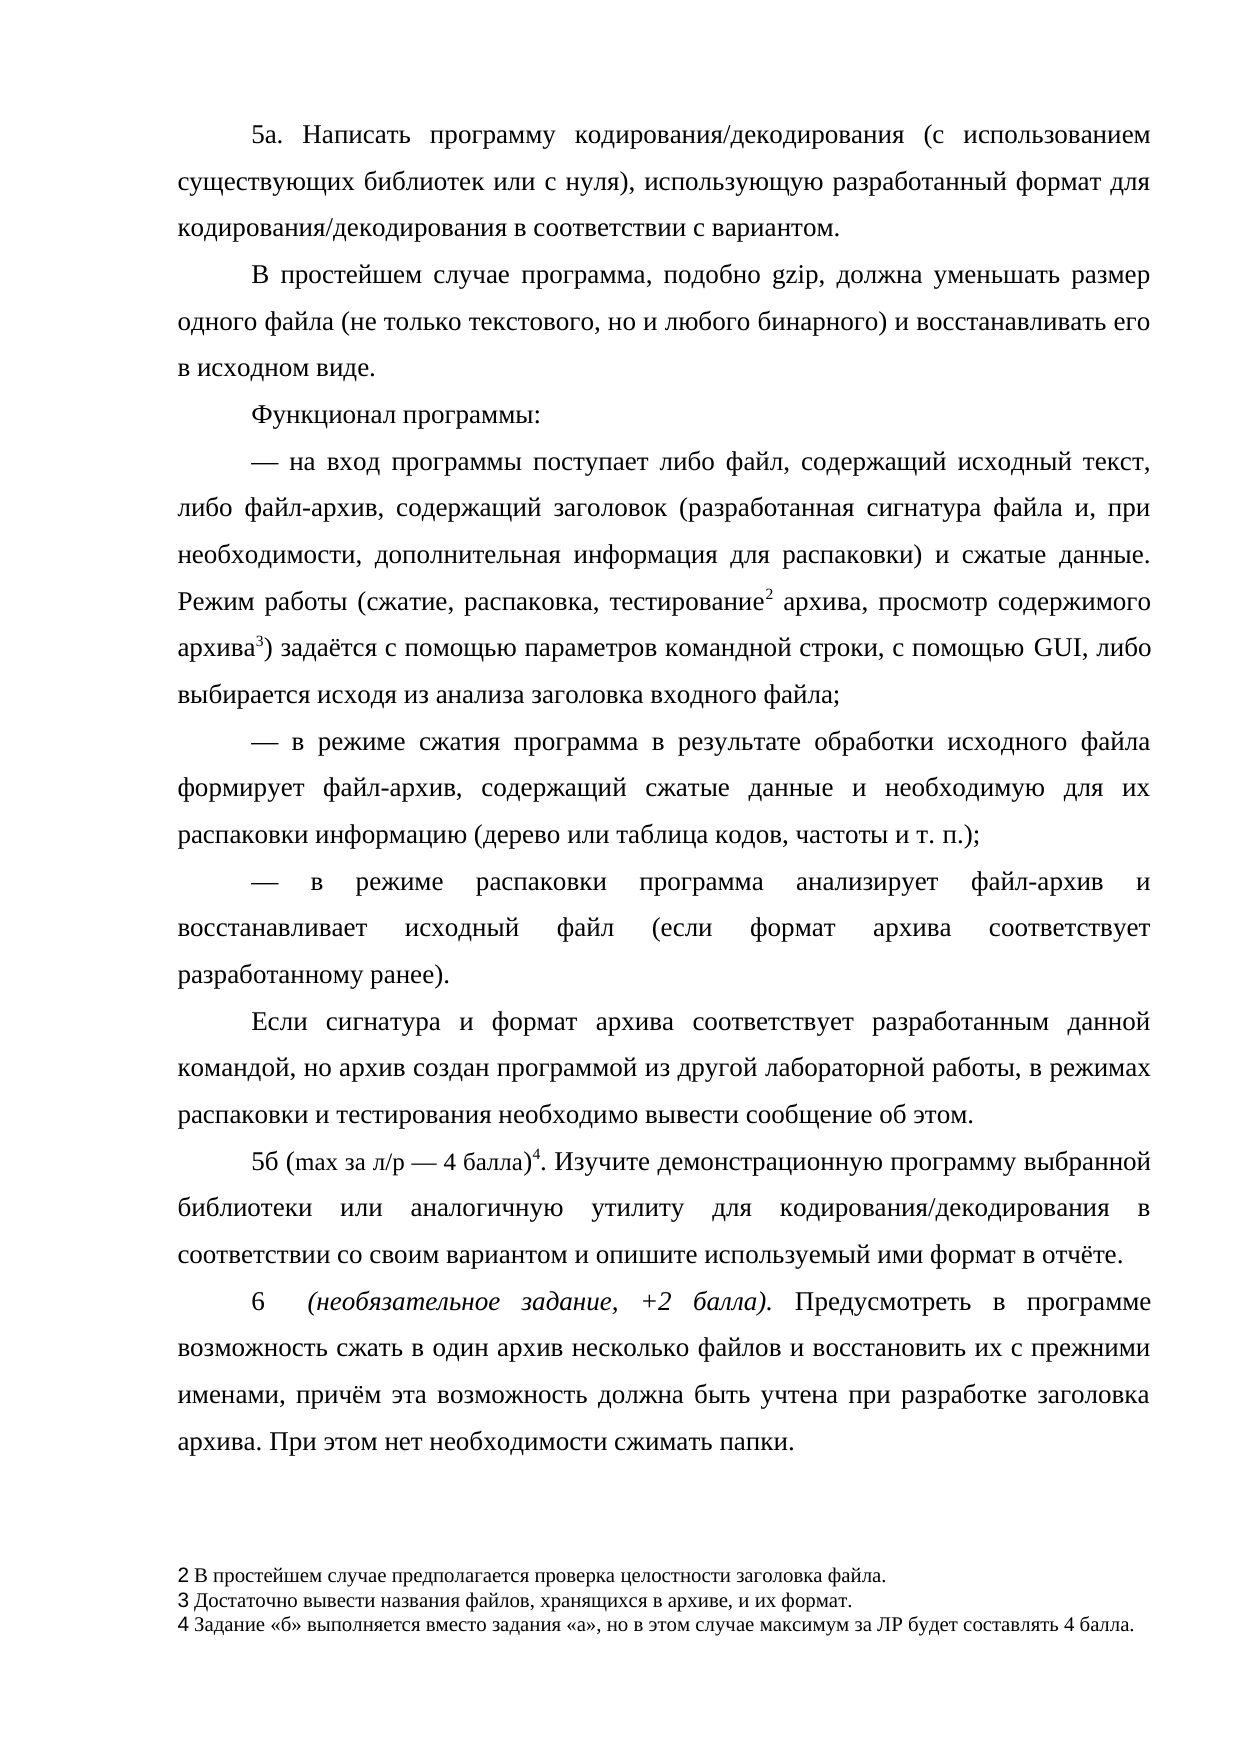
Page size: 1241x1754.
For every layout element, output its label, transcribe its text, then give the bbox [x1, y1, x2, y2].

text В простейшем случае предполагается проверка целостности заголовка файла. [177, 1563, 1152, 1587]
text 6 (необязательное задание, +2 балла). Предусмотреть в программе возможность сжать в один архив несколько файлов и восстановить их с прежними именами, причём эта возможность должна быть учтена при разработке заголовка архива. При этом нет необходимости сжимать папки. [177, 1285, 1152, 1456]
text — в режиме сжатия программа в результате обработки исходного файла формирует файл-архив, содержащий сжатые данные и необходимую для их распаковки информацию (дерево или таблица кодов, частоты и т. п.); [177, 725, 1152, 849]
text — на вход программы поступает либо файл, содержащий исходный текст, либо файл-архив, содержащий заголовок (разработанная сигнатура файла и, при необходимости, дополнительная информация для распаковки) и сжатые данные. Режим работы (сжатие, распаковка, тестирование архива, просмотр содержимого архива) задаётся с помощью параметров командной строки, с помощью GUI, либо выбирается исходя из анализа заголовка входного файла; [177, 445, 1152, 709]
text Функционал программы: [177, 398, 1152, 429]
text В простейшем случае программа, подобно gzip, должна уменьшать размер одного файла (не только текстового, но и любого бинарного) и восстанавливать его в исходном виде. [177, 258, 1152, 383]
text — в режиме распаковки программа анализирует файл-архив и восстанавливает исходный файл (если формат архива соответствует разработанному ранее). [177, 865, 1152, 989]
text Если сигнатура и формат архива соответствует разработанным данной командой, но архив создан программой из другой лабораторной работы, в режимах распаковки и тестирования необходимо вывести сообщение об этом. [177, 1005, 1152, 1129]
text 5б (max за л/р — 4 балла). Изучите демонстрационную программу выбранной библиотеки или аналогичную утилиту для кодирования/декодирования в соответствии со своим вариантом и опишите используемый ими формат в отчёте. [177, 1145, 1152, 1269]
text 5а. Написать программу кодирования/декодирования (с использованием существующих библиотек или с нуля), использующую разработанный формат для кодирования/декодирования в соответствии с вариантом. [177, 118, 1152, 243]
text Задание «б» выполняется вместо задания «а», но в этом случае максимум за ЛР будет составлять 4 балла. [177, 1612, 1152, 1636]
text Достаточно вывести названия файлов, хранящихся в архиве, и их формат. [177, 1587, 1152, 1612]
